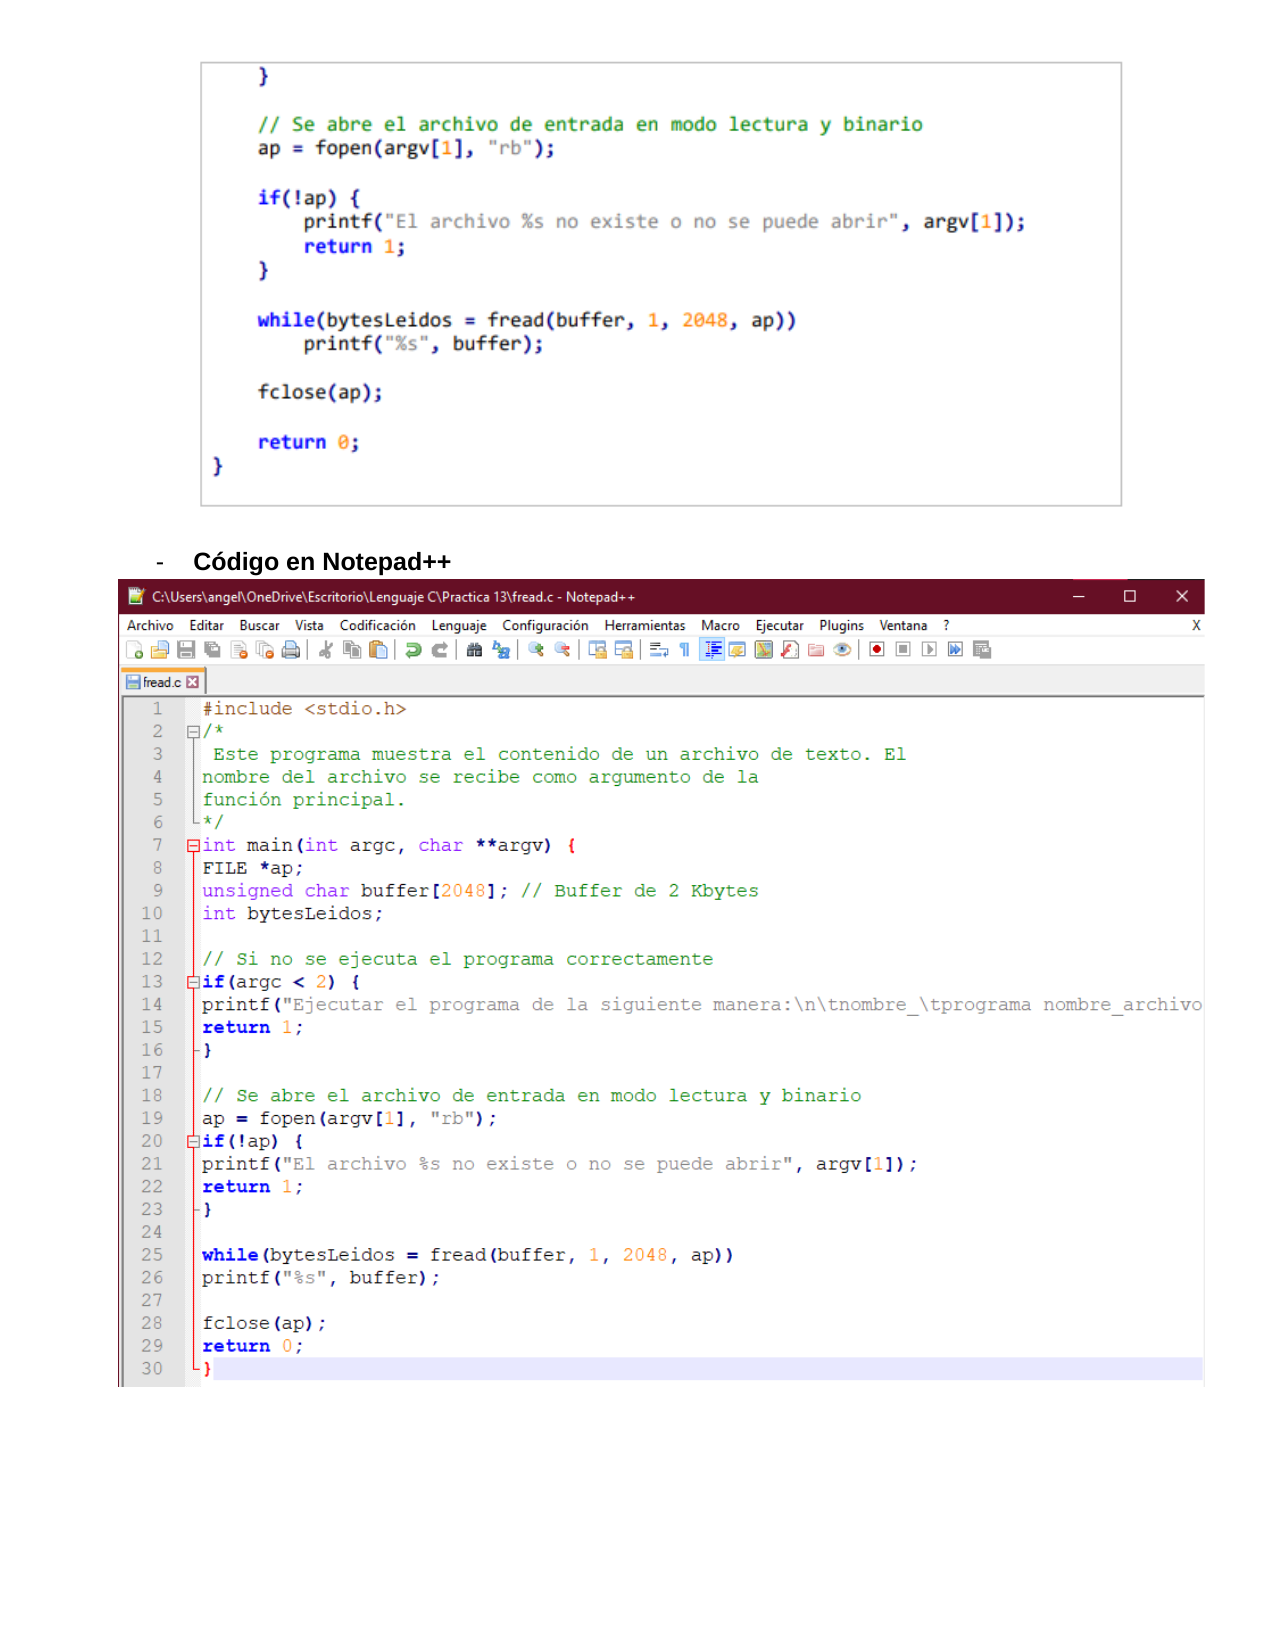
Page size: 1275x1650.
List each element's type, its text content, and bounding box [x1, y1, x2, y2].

list Código en Notepad++ [156, 547, 1205, 575]
